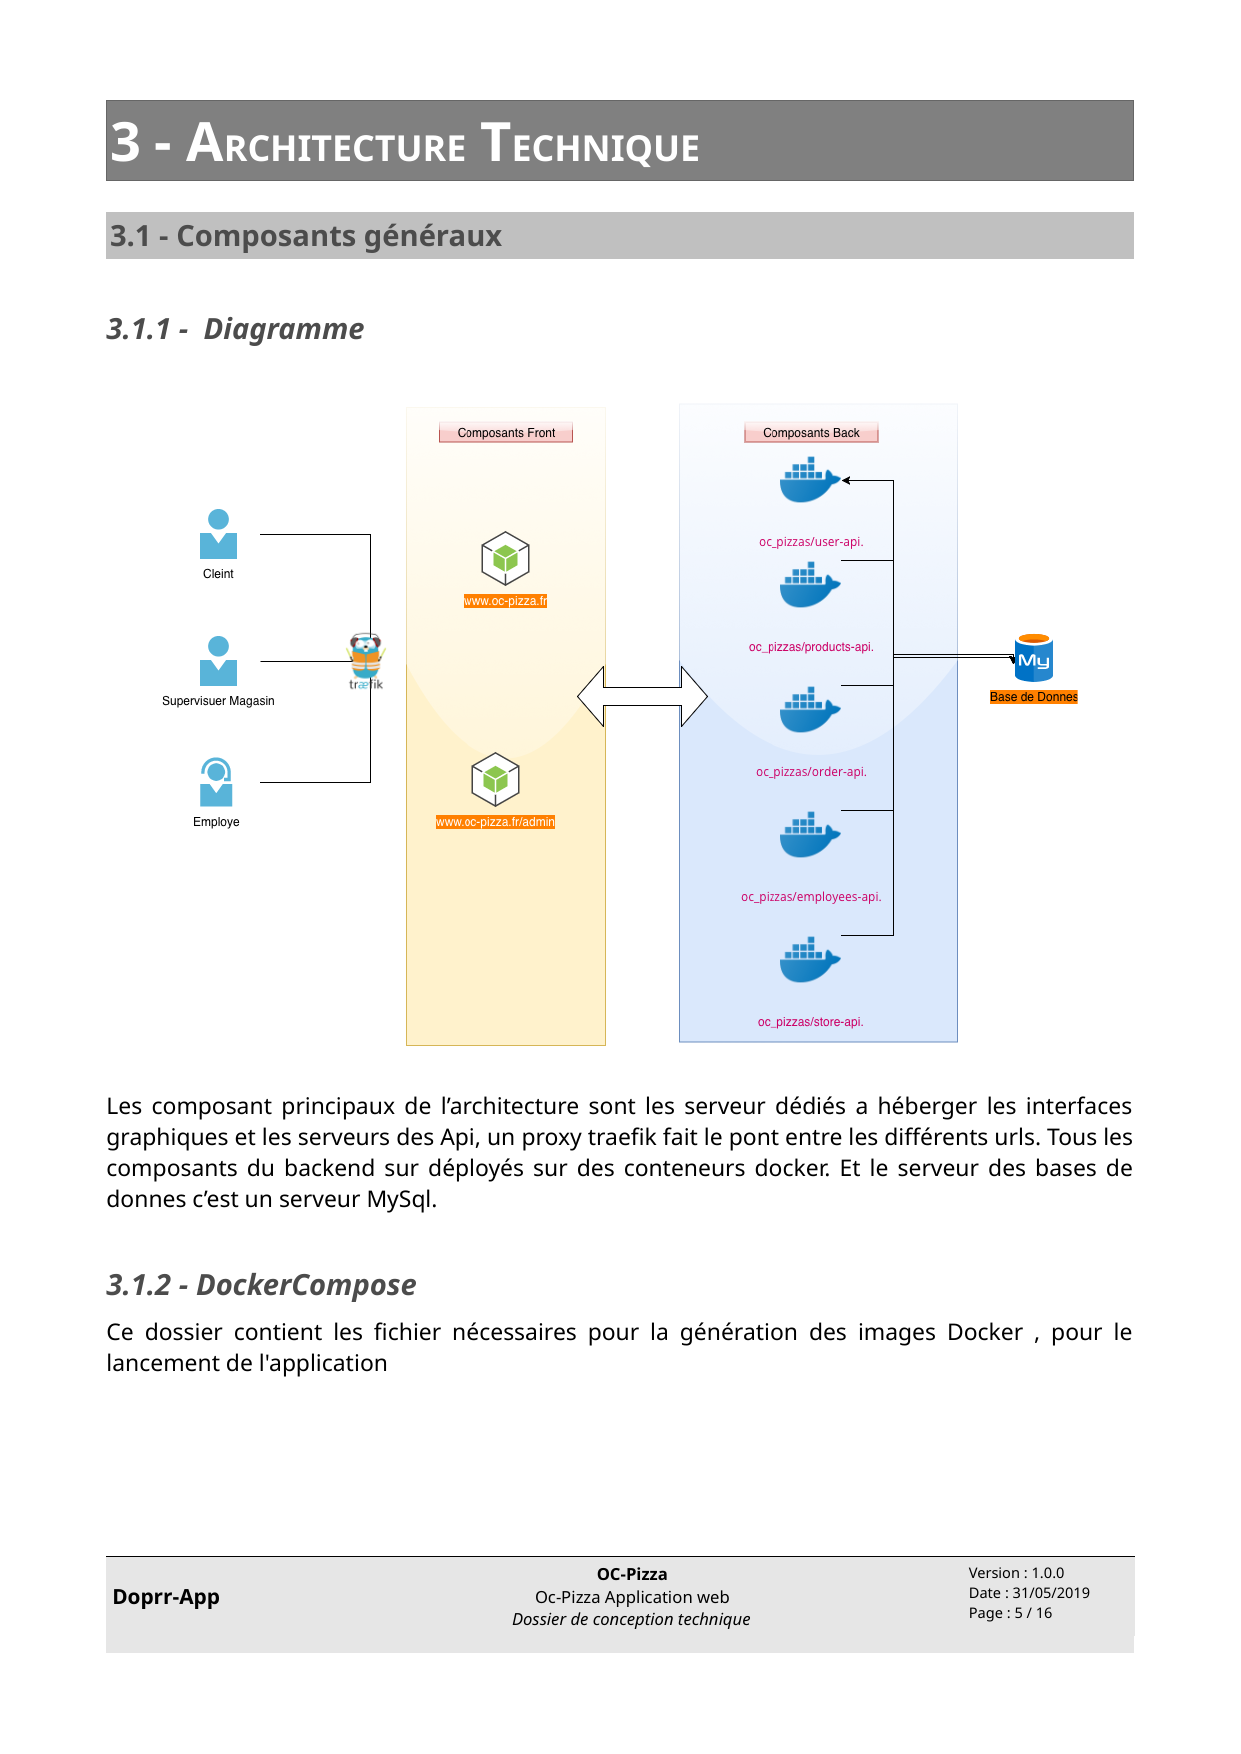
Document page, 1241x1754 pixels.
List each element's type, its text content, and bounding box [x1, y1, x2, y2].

subtitle Diagramme [106, 308, 1134, 348]
picture [162, 403, 1078, 1046]
subtitle DockerCompose [106, 1264, 1134, 1303]
subtitle Composants généraux [107, 213, 1133, 258]
text Les composant principaux de l’architecture sont les serveur dédiés a héberger les interfaces graphiques et les serveurs des Api, un proxy traefik fait le pont entre les différents urls. Tous les composants du backend sur déployés sur des conteneurs docker. Et le serveur des bases de donnes c’est un serveur MySql. [106, 1089, 1134, 1214]
subtitle Architecture Technique [107, 101, 1133, 180]
text Ce dossier contient les fichier nécessaires pour la génération des images Docker , pour le lancement de l'application [106, 1316, 1134, 1378]
